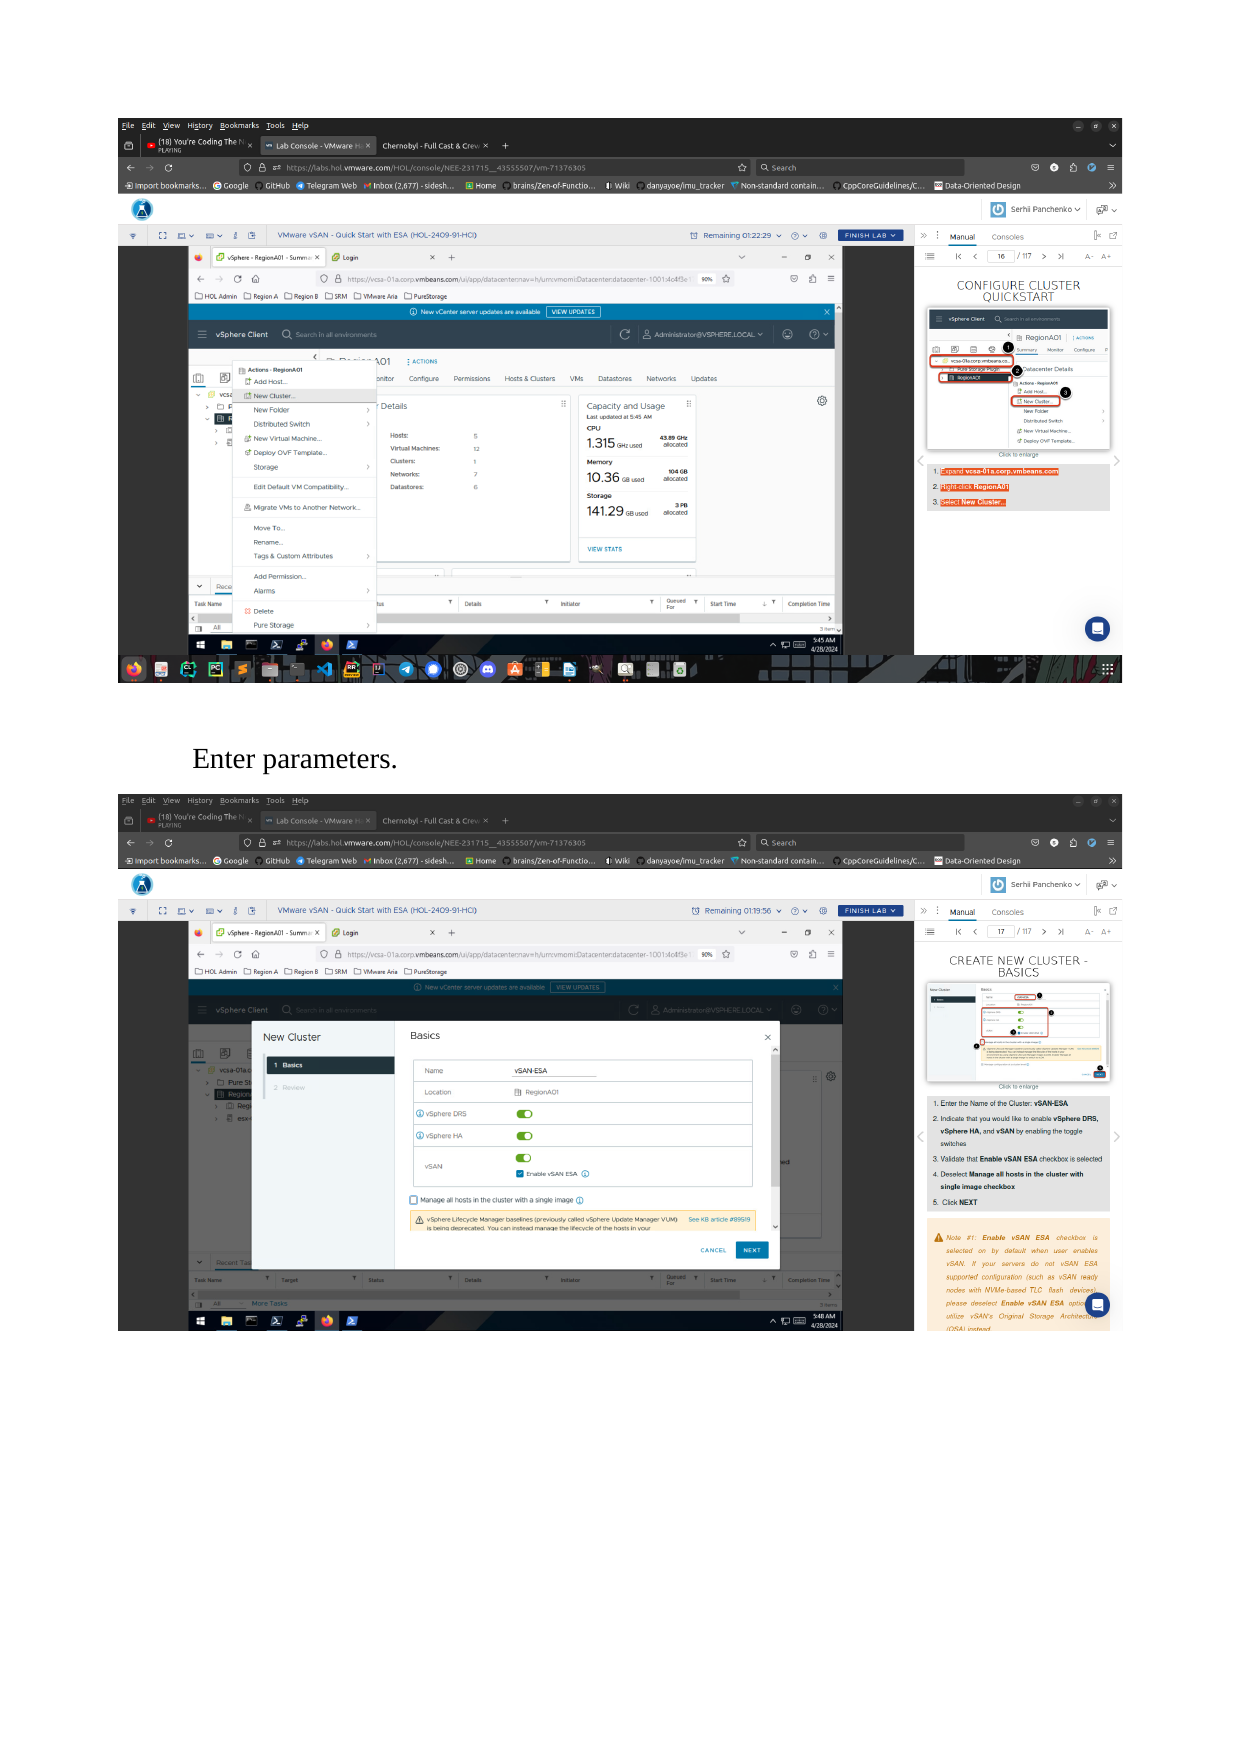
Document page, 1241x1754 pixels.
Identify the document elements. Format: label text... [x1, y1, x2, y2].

picture [118, 118, 1123, 683]
text Enter parameters. [118, 741, 1122, 774]
picture [118, 794, 1123, 1331]
